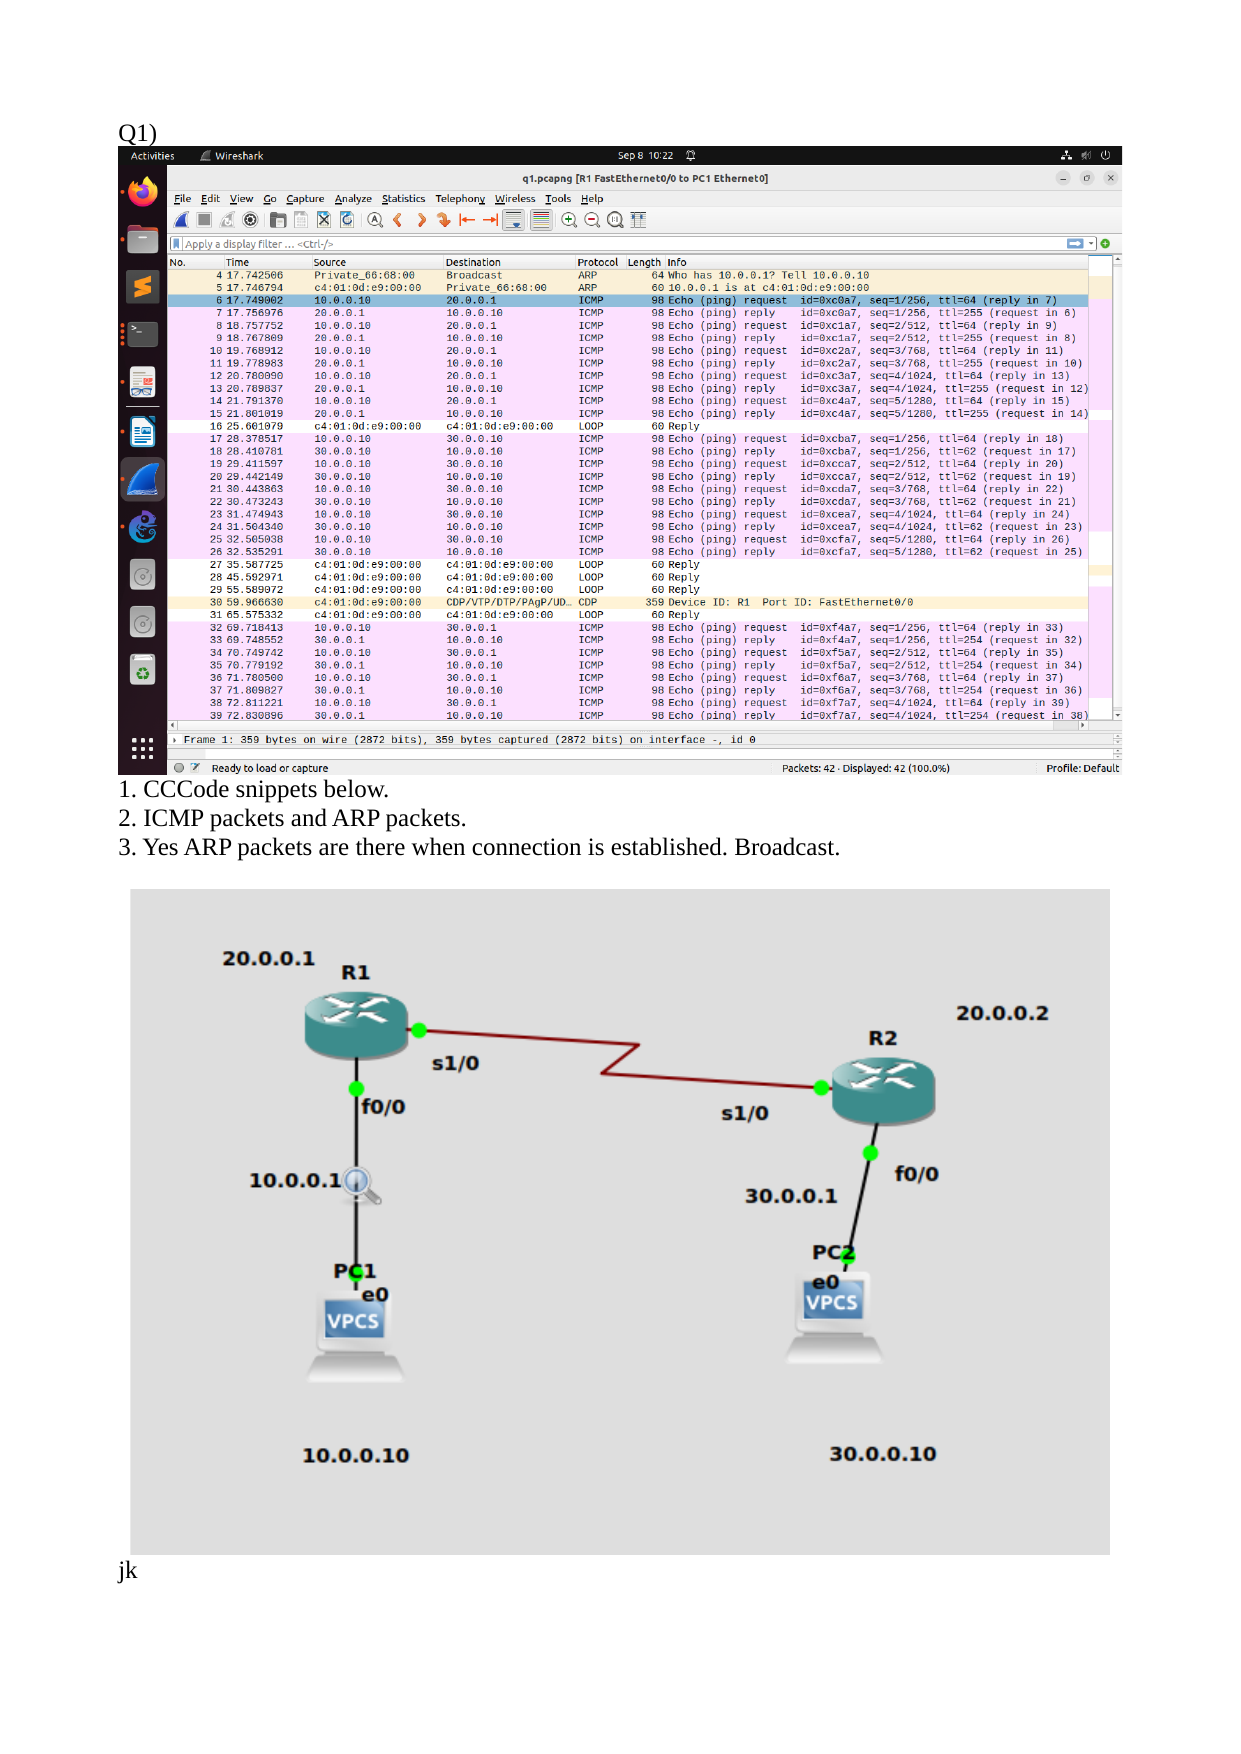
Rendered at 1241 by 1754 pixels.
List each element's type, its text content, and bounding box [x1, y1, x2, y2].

text 1. CCCode snippets below. [118, 775, 1122, 803]
text 3. Yes ARP packets are there when connection is established. Broadcast. [118, 832, 1122, 861]
picture [130, 889, 1110, 1555]
text jk [118, 889, 1122, 1584]
picture [118, 146, 1123, 775]
text Q1) [118, 118, 1122, 146]
text 2. ICMP packets and ARP packets. [118, 803, 1122, 832]
